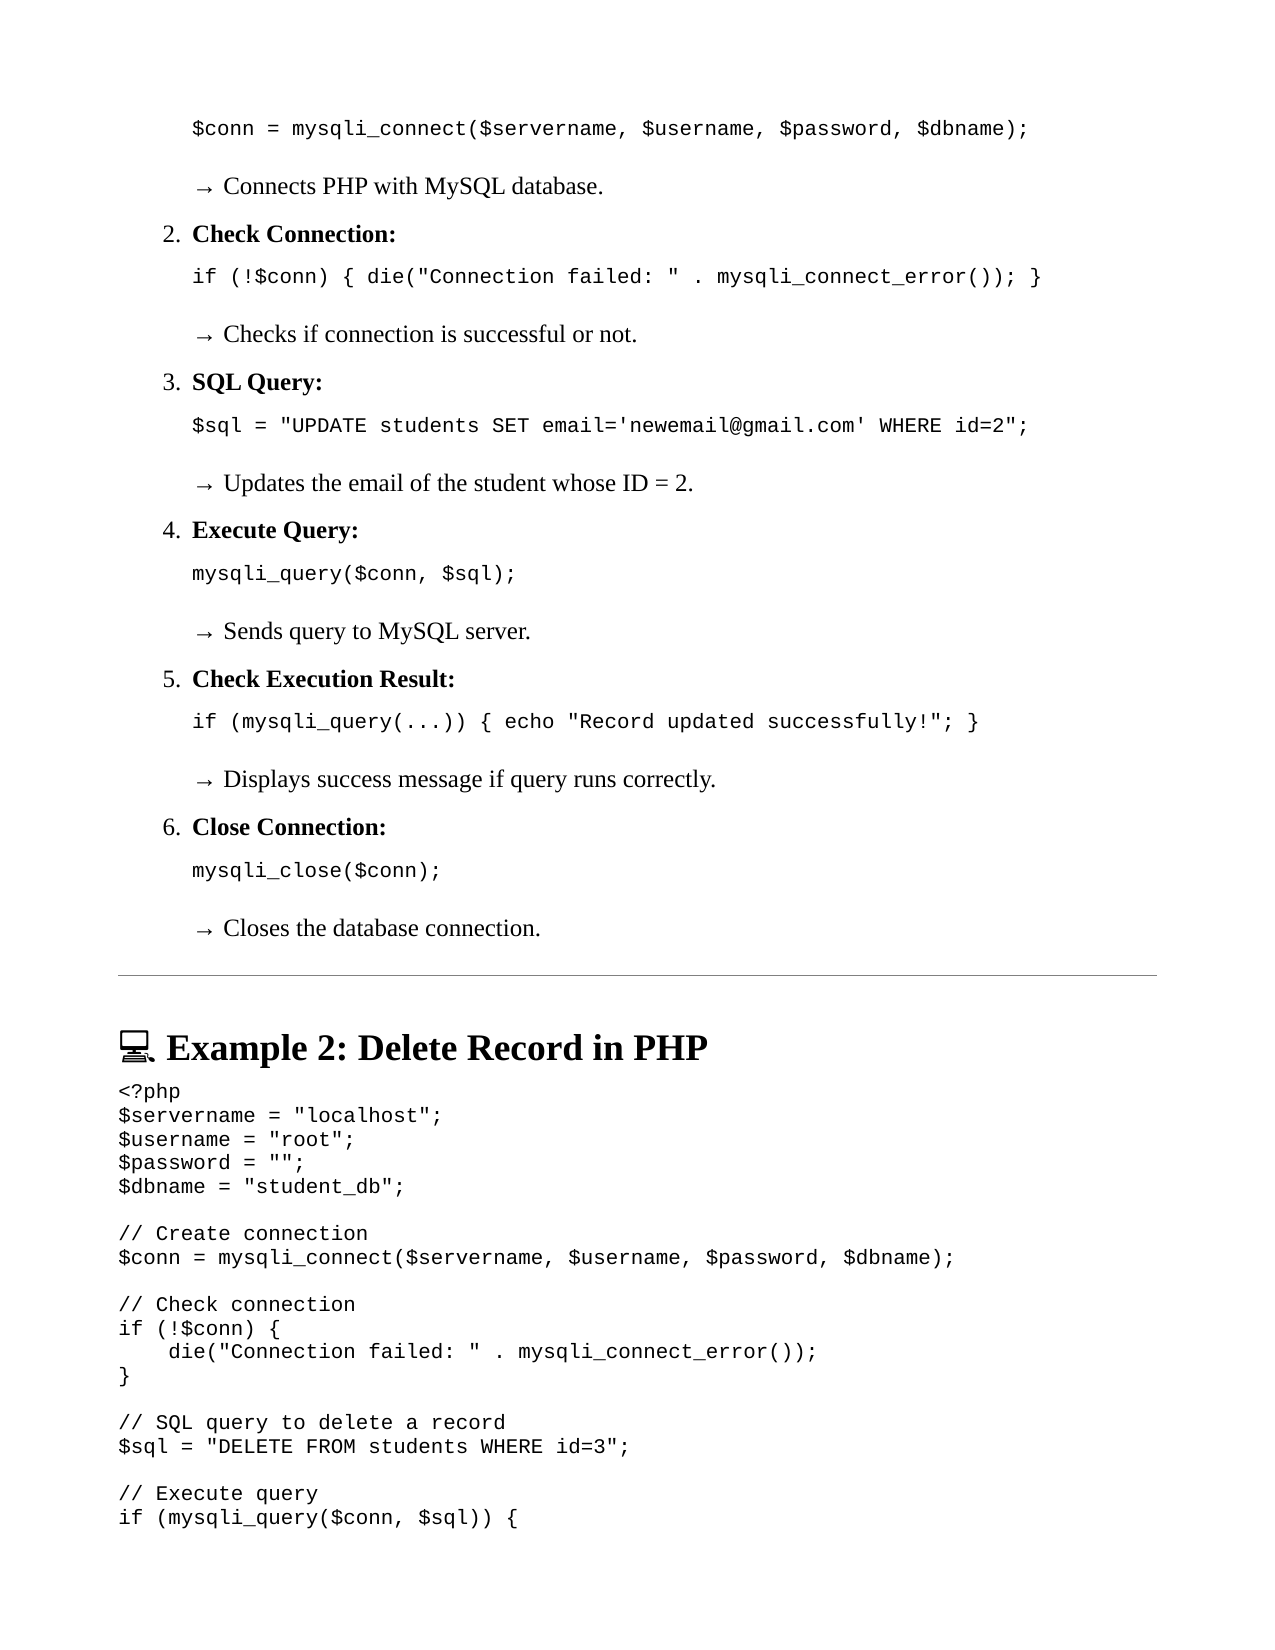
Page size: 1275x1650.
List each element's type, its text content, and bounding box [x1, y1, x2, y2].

text // Create connection [118, 1223, 1157, 1247]
list → Connects PHP with MySQL database. [162, 171, 1157, 200]
text die("Connection failed: " . mysqli_connect_error()); [118, 1341, 1157, 1365]
text // Check connection [118, 1294, 1157, 1318]
text $sql = "DELETE FROM students WHERE id=3"; [118, 1436, 1157, 1459]
list mysqli_query($conn, $sql); [162, 563, 1157, 587]
text $password = ""; [118, 1152, 1157, 1176]
list → Checks if connection is successful or not. [162, 319, 1157, 348]
list SQL Query: [162, 367, 1157, 396]
list Execute Query: [162, 516, 1157, 544]
text // SQL query to delete a record [118, 1412, 1157, 1436]
text $username = "root"; [118, 1128, 1157, 1152]
list $conn = mysqli_connect($servername, $username, $password, $dbname); [162, 118, 1157, 142]
text if (mysqli_query($conn, $sql)) { [118, 1507, 1157, 1531]
list → Sends query to MySQL server. [162, 616, 1157, 645]
list mysqli_close($conn); [162, 860, 1157, 883]
text // Execute query [118, 1483, 1157, 1507]
subtitle 💻 Example 2: Delete Record in PHP [118, 1026, 1157, 1069]
list if (mysqli_query(...)) { echo "Record updated successfully!"; } [162, 711, 1157, 735]
list → Closes the database connection. [162, 913, 1157, 942]
text <?php [118, 1081, 1157, 1105]
text if (!$conn) { [118, 1318, 1157, 1341]
list $sql = "UPDATE students SET email='newemail@gmail.com' WHERE id=2"; [162, 415, 1157, 438]
text } [118, 1365, 1157, 1389]
list Check Execution Result: [162, 664, 1157, 693]
text $dbname = "student_db"; [118, 1176, 1157, 1199]
text $conn = mysqli_connect($servername, $username, $password, $dbname); [118, 1247, 1157, 1270]
list → Displays success message if query runs correctly. [162, 764, 1157, 793]
text $servername = "localhost"; [118, 1105, 1157, 1128]
list Check Connection: [162, 219, 1157, 248]
list → Updates the email of the student whose ID = 2. [162, 468, 1157, 497]
list if (!$conn) { die("Connection failed: " . mysqli_connect_error()); } [162, 266, 1157, 290]
list Close Connection: [162, 812, 1157, 841]
